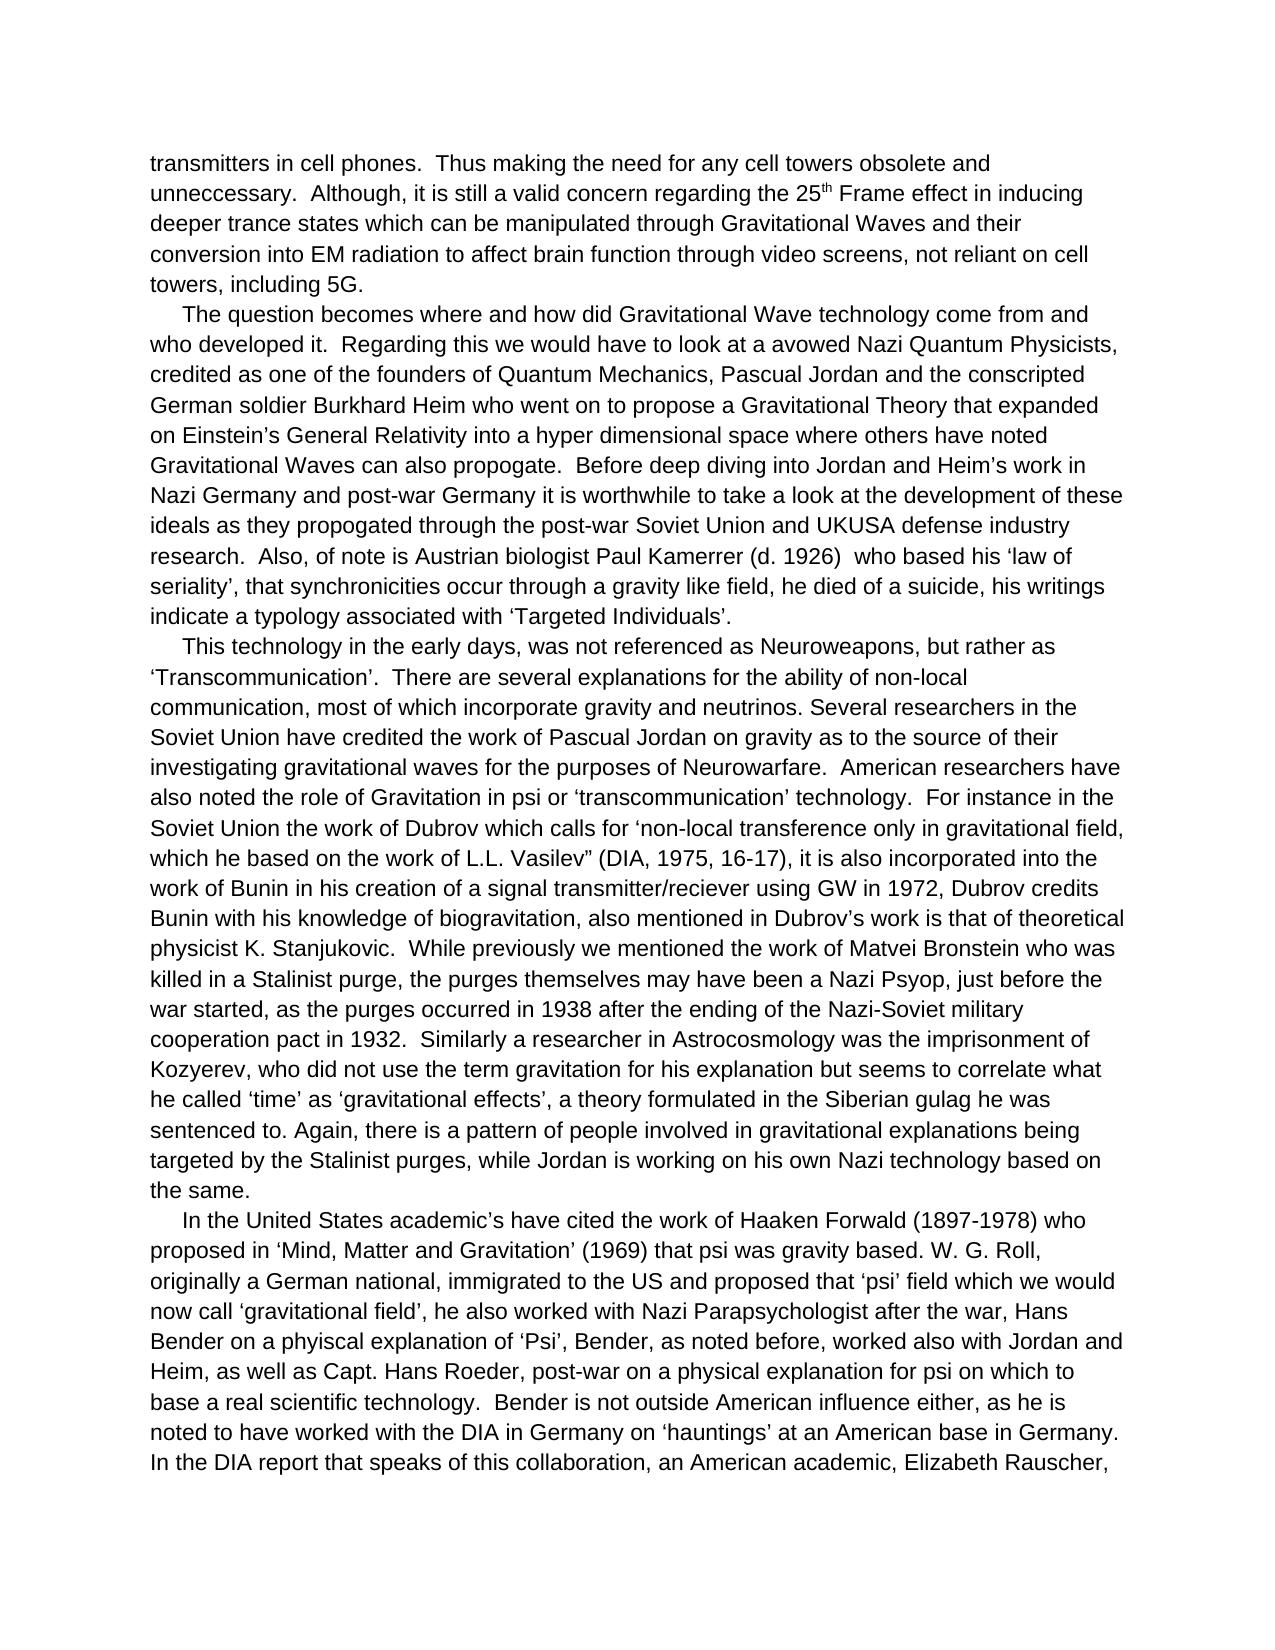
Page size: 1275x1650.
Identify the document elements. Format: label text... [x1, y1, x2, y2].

text transmitters in cell phones. Thus making the need for any cell towers obsolete and unneccessary. Although, it is still a valid concern regarding the 25th Frame effect in inducing deeper trance states which can be manipulated through Gravitational Waves and their conversion into EM radiation to affect brain function through video screens, not reliant on cell towers, including 5G. [150, 150, 1125, 297]
text In the United States academic’s have cited the work of Haaken Forwald (1897-1978) who proposed in ‘Mind, Matter and Gravitation’ (1969) that psi was gravity based. W. G. Roll, originally a German national, immigrated to the US and proposed that ‘psi’ field which we would now call ‘gravitational field’, he also worked with Nazi Parapsychologist after the war, Hans Bender on a phyiscal explanation of ‘Psi’, Bender, as noted before, worked also with Jordan and Heim, as well as Capt. Hans Roeder, post-war on a physical explanation for psi on which to base a real scientific technology. Bender is not outside American influence either, as he is noted to have worked with the DIA in Germany on ‘hauntings’ at an American base in Germany. In the DIA report that speaks of this collaboration, an American academic, Elizabeth Rauscher, [150, 1207, 1125, 1475]
text The question becomes where and how did Gravitational Wave technology come from and who developed it. Regarding this we would have to look at a avowed Nazi Quantum Physicists, credited as one of the founders of Quantum Mechanics, Pascual Jordan and the conscripted German soldier Burkhard Heim who went on to propose a Gravitational Theory that expanded on Einstein’s General Relativity into a hyper dimensional space where others have noted Gravitational Waves can also propogate. Before deep diving into Jordan and Heim’s work in Nazi Germany and post-war Germany it is worthwhile to take a look at the development of these ideals as they propogated through the post-war Soviet Union and UKUSA defense industry research. Also, of note is Austrian biologist Paul Kamerrer (d. 1926) who based his ‘law of seriality’, that synchronicities occur through a gravity like field, he died of a suicide, his writings indicate a typology associated with ‘Targeted Individuals’. [150, 301, 1125, 629]
text This technology in the early days, was not referenced as Neuroweapons, but rather as ‘Transcommunication’. There are several explanations for the ability of non-local communication, most of which incorporate gravity and neutrinos. Several researchers in the Soviet Union have credited the work of Pascual Jordan on gravity as to the source of their investigating gravitational waves for the purposes of Neurowarfare. American researchers have also noted the role of Gravitation in psi or ‘transcommunication’ technology. For instance in the Soviet Union the work of Dubrov which calls for ‘non-local transference only in gravitational field, which he based on the work of L.L. Vasilev” (DIA, 1975, 16-17), it is also incorporated into the work of Bunin in his creation of a signal transmitter/reciever using GW in 1972, Dubrov credits Bunin with his knowledge of biogravitation, also mentioned in Dubrov’s work is that of theoretical physicist K. Stanjukovic. While previously we mentioned the work of Matvei Bronstein who was killed in a Stalinist purge, the purges themselves may have been a Nazi Psyop, just before the war started, as the purges occurred in 1938 after the ending of the Nazi-Soviet military cooperation pact in 1932. Similarly a researcher in Astrocosmology was the imprisonment of Kozyerev, who did not use the term gravitation for his explanation but seems to correlate what he called ‘time’ as ‘gravitational effects’, a theory formulated in the Siberian gulag he was sentenced to. Again, there is a pattern of people involved in gravitational explanations being targeted by the Stalinist purges, while Jordan is working on his own Nazi technology based on the same. [150, 633, 1125, 1203]
